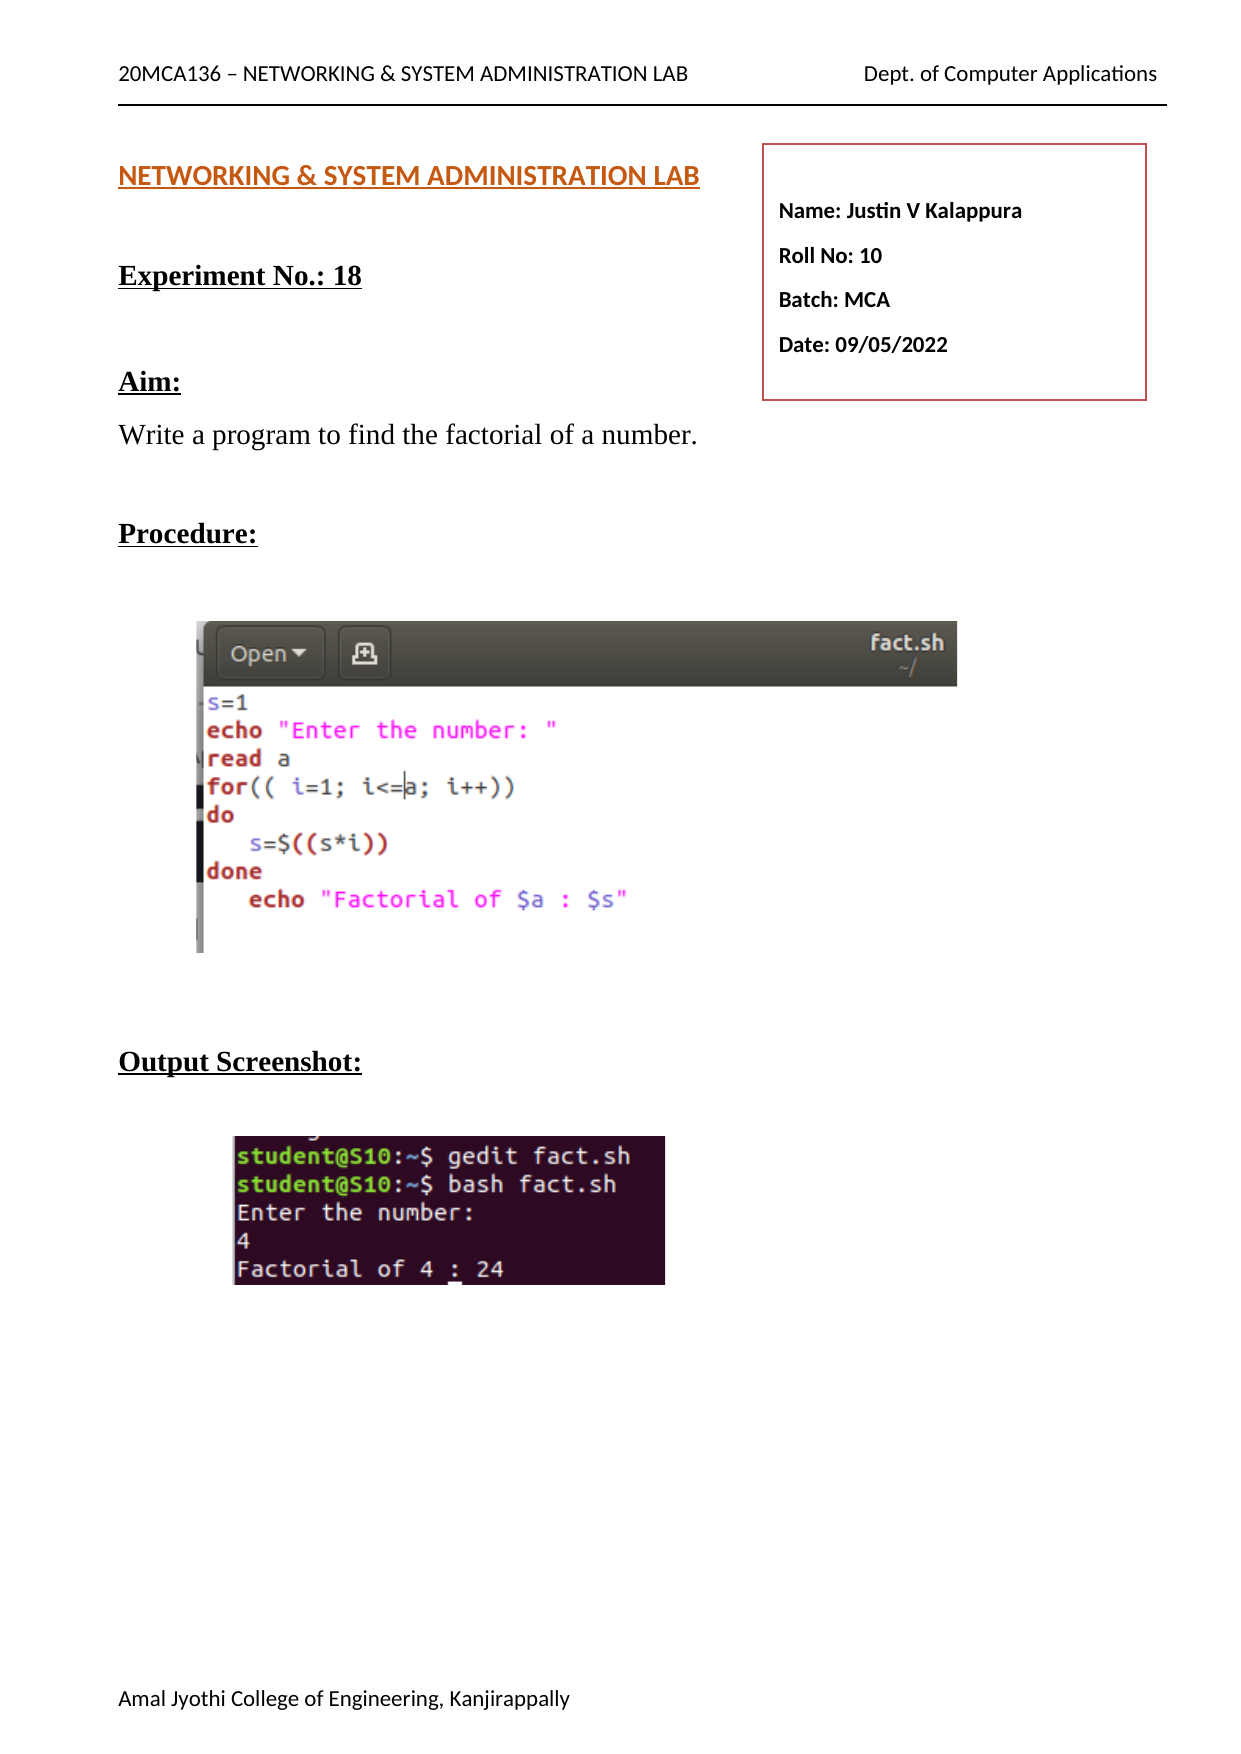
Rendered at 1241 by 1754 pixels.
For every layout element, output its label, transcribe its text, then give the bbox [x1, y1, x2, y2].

text Experiment No.: 18 [118, 258, 762, 292]
text Date: 09/05/2022 [778, 330, 1131, 358]
picture [232, 1136, 665, 1285]
text Batch: MCA [778, 286, 1131, 314]
text Output Screenshot: [118, 1044, 1167, 1078]
text Aim: [118, 364, 762, 398]
text Write a program to find the factorial of a number. [118, 417, 1167, 451]
text Roll No: 10 [778, 241, 1131, 269]
text [1147, 258, 1167, 292]
text Name: Justin V Kalappura [778, 196, 1131, 224]
picture [196, 621, 958, 953]
text NETWORKING & SYSTEM ADMINISTRATION LAB [118, 157, 762, 192]
text [1147, 364, 1167, 398]
text Procedure: [118, 517, 1167, 550]
